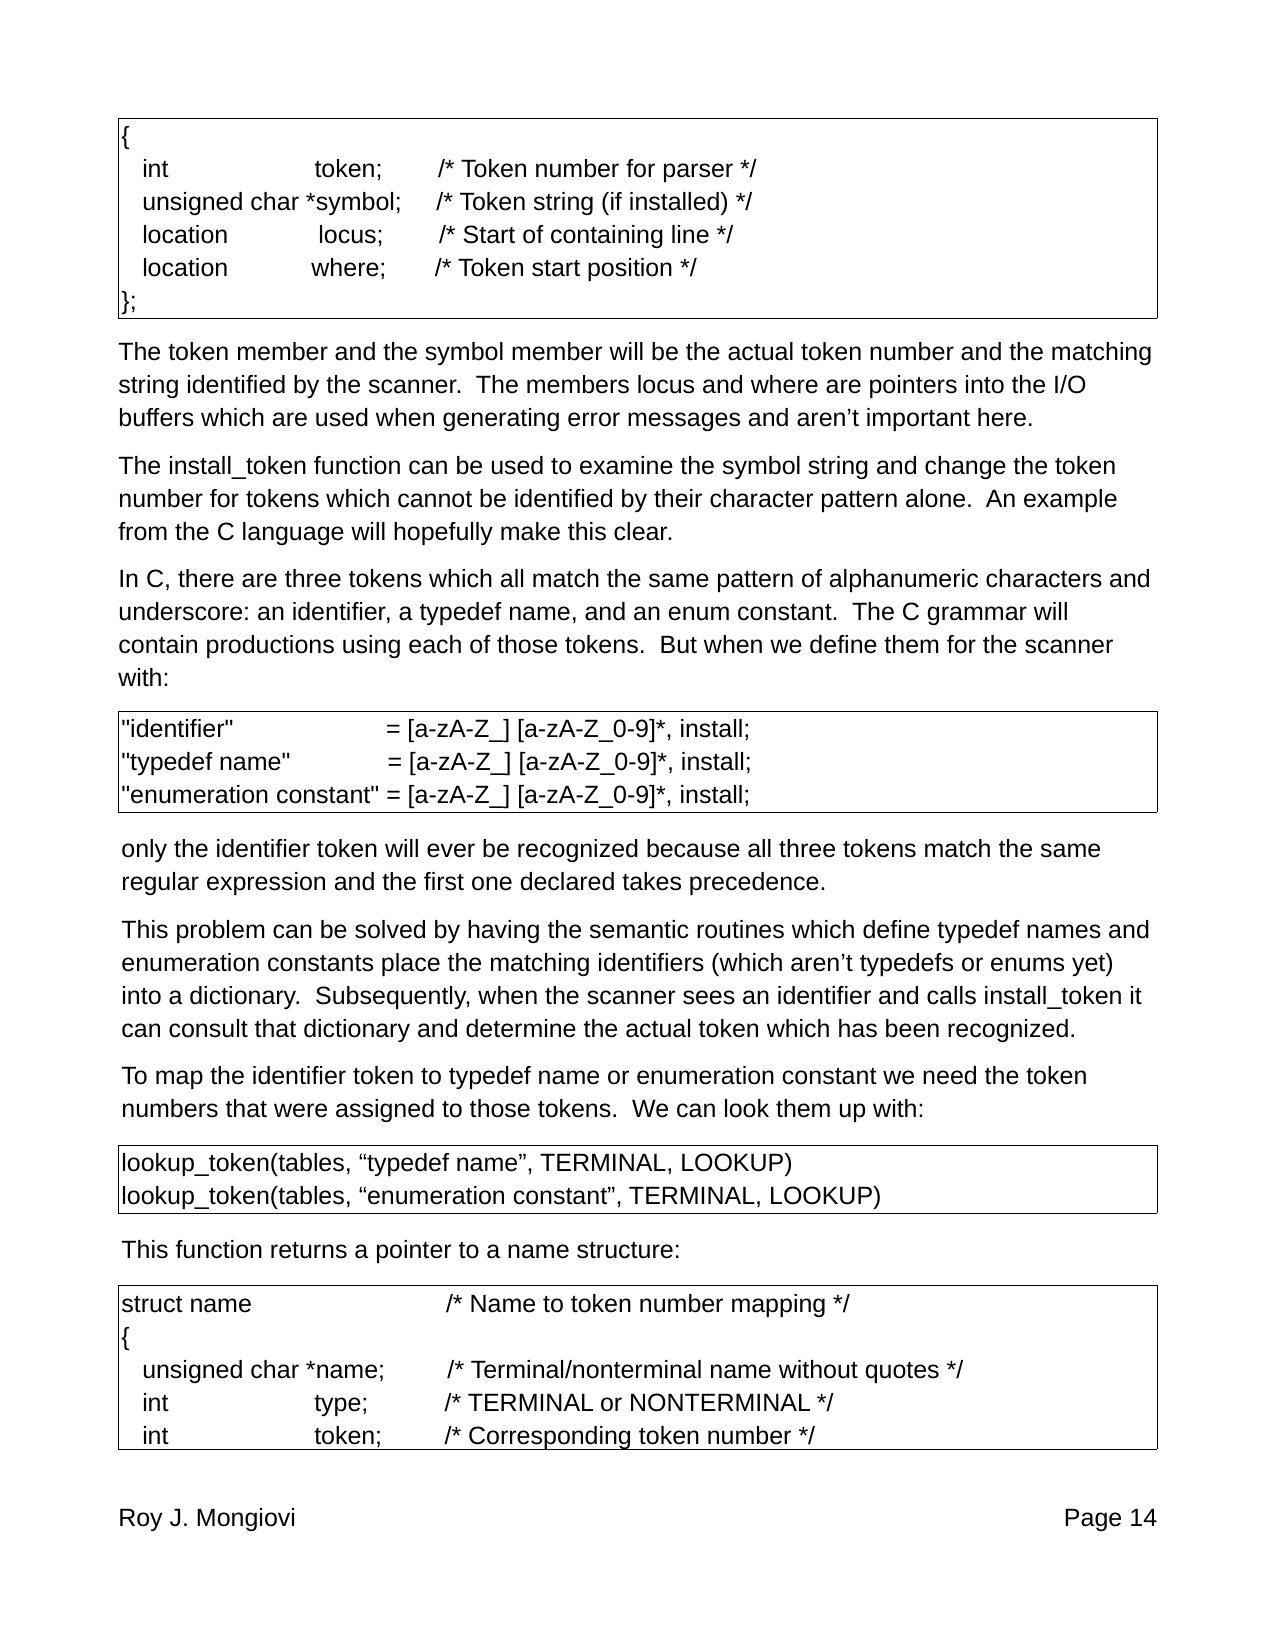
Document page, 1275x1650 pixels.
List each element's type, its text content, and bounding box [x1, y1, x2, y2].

text int token; /* Token number for parser */ [119, 151, 1157, 183]
text "typedef name" = [a-zA-Z_] [a-zA-Z_0-9]*, install; [119, 744, 1157, 776]
text In C, there are three tokens which all match the same pattern of alphanumeric characters and underscore: an identifier, a typedef name, and an enum constant. The C grammar will contain productions using each of those tokens. But when we define them for the scanner with: [118, 564, 1157, 692]
text only the identifier token will ever be recognized because all three tokens match the same regular expression and the first one declared takes precedence. [118, 831, 1157, 896]
text { [119, 119, 1157, 150]
text int token; /* Corresponding token number */ [119, 1417, 1157, 1449]
text To map the identifier token to typedef name or enumeration constant we need the token numbers that were assigned to those tokens. We can look them up with: [118, 1058, 1157, 1126]
text unsigned char *symbol; /* Token string (if installed) */ [119, 184, 1157, 216]
text location where; /* Token start position */ [119, 250, 1157, 282]
text { [119, 1318, 1157, 1350]
text The install_token function can be used to examine the symbol string and change the token number for tokens which cannot be identified by their character pattern alone. An example from the C language will hopefully make this clear. [118, 451, 1157, 546]
text }; [119, 283, 1157, 318]
text int type; /* TERMINAL or NONTERMINAL */ [119, 1384, 1157, 1416]
text location locus; /* Start of containing line */ [119, 217, 1157, 249]
text The token member and the symbol member will be the actual token number and the matching string identified by the scanner. The members locus and where are pointers into the I/O buffers which are used when generating error messages and aren’t important here. [118, 337, 1157, 432]
text lookup_token(tables, “typedef name”, TERMINAL, LOOKUP) [119, 1146, 1157, 1177]
text This problem can be solved by having the semantic routines which define typedef names and enumeration constants place the matching identifiers (which aren’t typedefs or enums yet) into a dictionary. Subsequently, when the scanner sees an identifier and calls install_token it can consult that dictionary and determine the actual token which has been recognized. [118, 912, 1157, 1042]
text unsigned char *name; /* Terminal/nonterminal name without quotes */ [119, 1351, 1157, 1383]
text "enumeration constant" = [a-zA-Z_] [a-zA-Z_0-9]*, install; [119, 777, 1157, 812]
text struct name /* Name to token number mapping */ [119, 1286, 1157, 1317]
text This function returns a pointer to a name structure: [118, 1232, 1157, 1267]
text lookup_token(tables, “enumeration constant”, TERMINAL, LOOKUP) [119, 1178, 1157, 1213]
text "identifier" = [a-zA-Z_] [a-zA-Z_0-9]*, install; [119, 712, 1157, 743]
